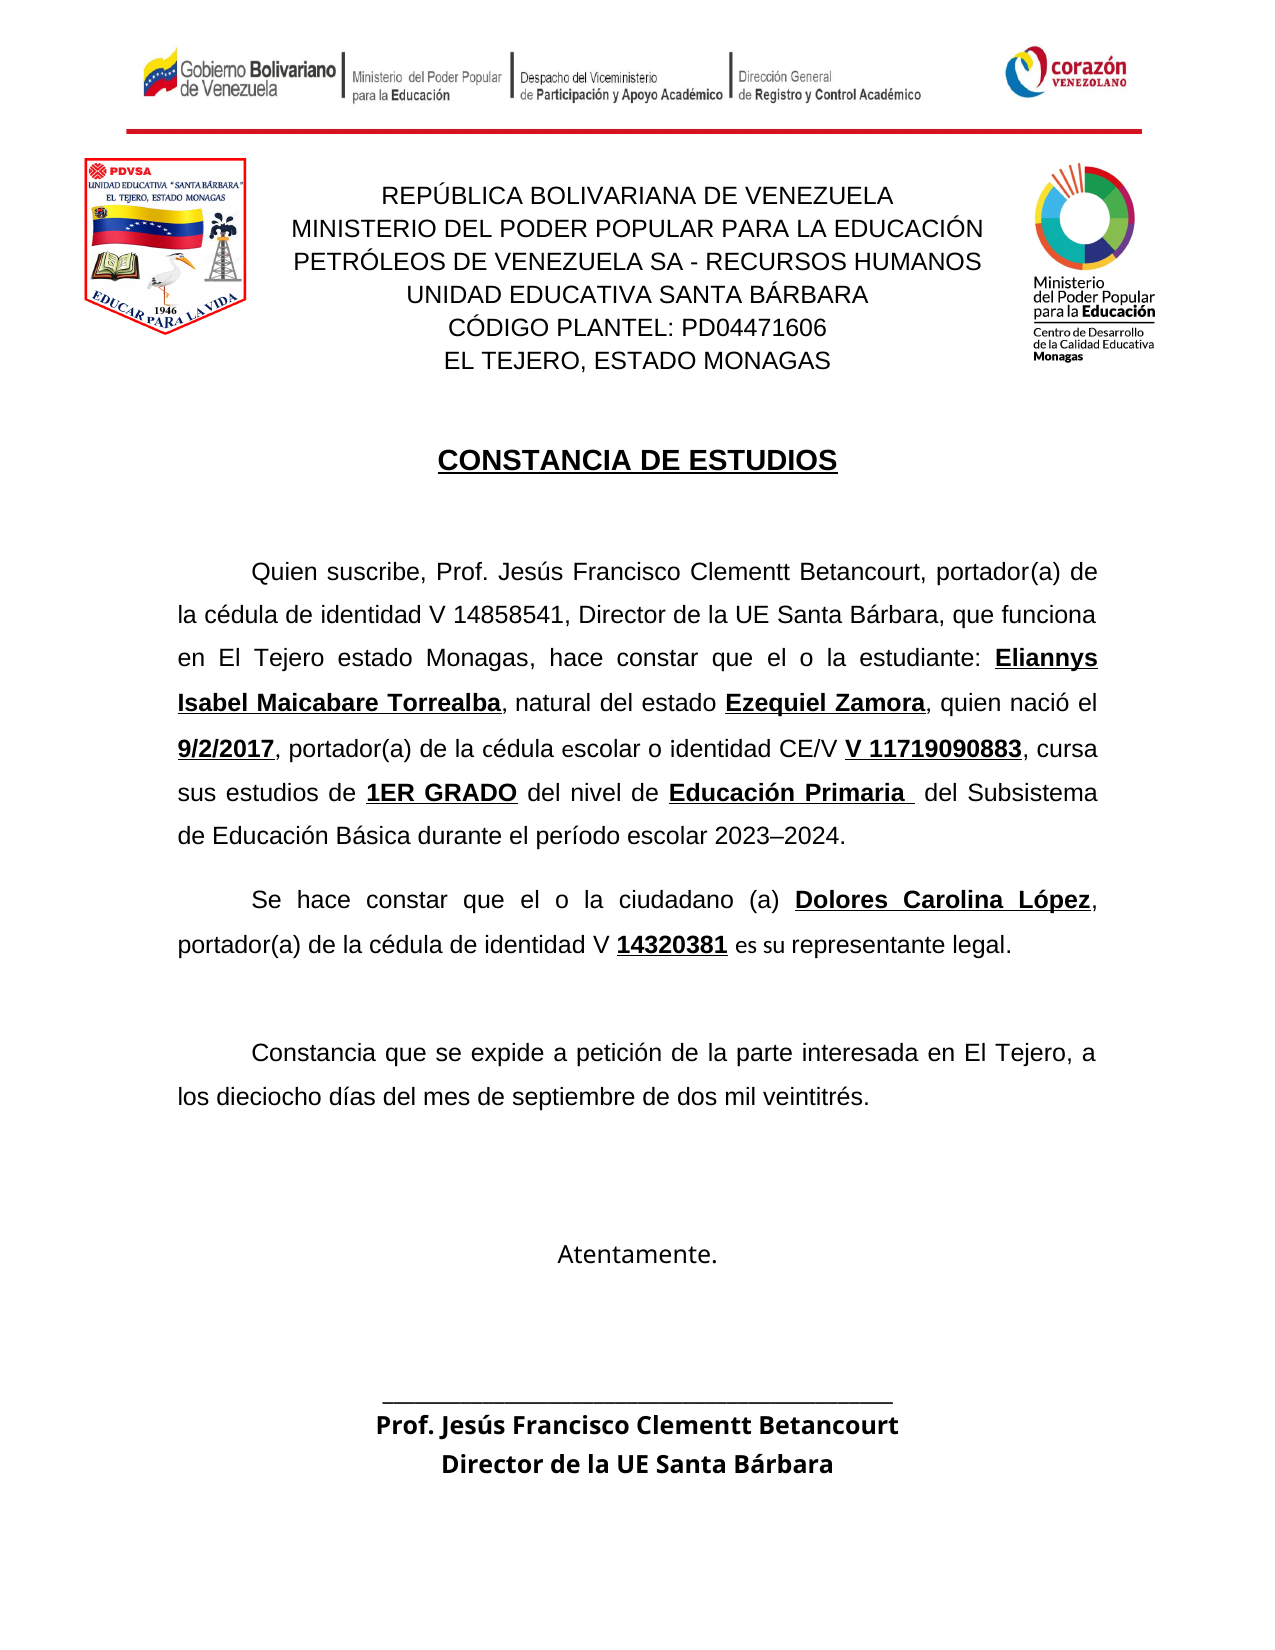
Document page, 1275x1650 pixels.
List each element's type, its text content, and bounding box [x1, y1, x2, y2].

text UNIDAD EDUCATIVA SANTA BÁRBARA [252, 280, 978, 308]
text Atentamente. [177, 1237, 1098, 1271]
text Quien suscribe, Prof. Jesús Francisco Clementt Betancourt, portador(a) de la cédula de identidad V 14858541, Director de la UE Santa Bárbara, que funciona en El Tejero estado Monagas, hace constar que el o la estudiante: Eliannys Isabel Maicabare Torrealba, natural del estado Ezequiel Zamora, quien nació el 9/2/2017, portador(a) de la cédula escolar o identidad CE/V V 11719090883, cursa sus estudios de 1ER GRADO del nivel de Educación Primaria del Subsistema de Educación Básica durante el período escolar 2023–2024. [177, 557, 1098, 849]
picture [79, 158, 252, 335]
text Prof. Jesús Francisco Clementt Betancourt [177, 1407, 1098, 1441]
picture [978, 153, 1200, 377]
subtitle REPÚBLICA BOLIVARIANA DE VENEZUELA [252, 181, 978, 209]
text ______________________________________________ [177, 1373, 1098, 1407]
subtitle MINISTERIO DEL PODER POPULAR PARA LA EDUCACIÓN [252, 214, 978, 242]
text Director de la UE Santa Bárbara [177, 1447, 1098, 1481]
subtitle CONSTANCIA DE ESTUDIOS [177, 443, 1098, 476]
text CÓDIGO PLANTEL: PD04471606 [177, 313, 978, 341]
subtitle PETRÓLEOS DE VENEZUELA SA - RECURSOS HUMANOS [252, 247, 978, 275]
text EL TEJERO, ESTADO MONAGAS [177, 346, 978, 374]
text Se hace constar que el o la ciudadano (a) Dolores Carolina López, portador(a) de la cédula de identidad V 14320381 es su representante legal. [177, 885, 1098, 959]
picture [126, 11, 1142, 134]
text Constancia que se expide a petición de la parte interesada en El Tejero, a los dieciocho días del mes de septiembre de dos mil veintitrés. [177, 1038, 1098, 1110]
